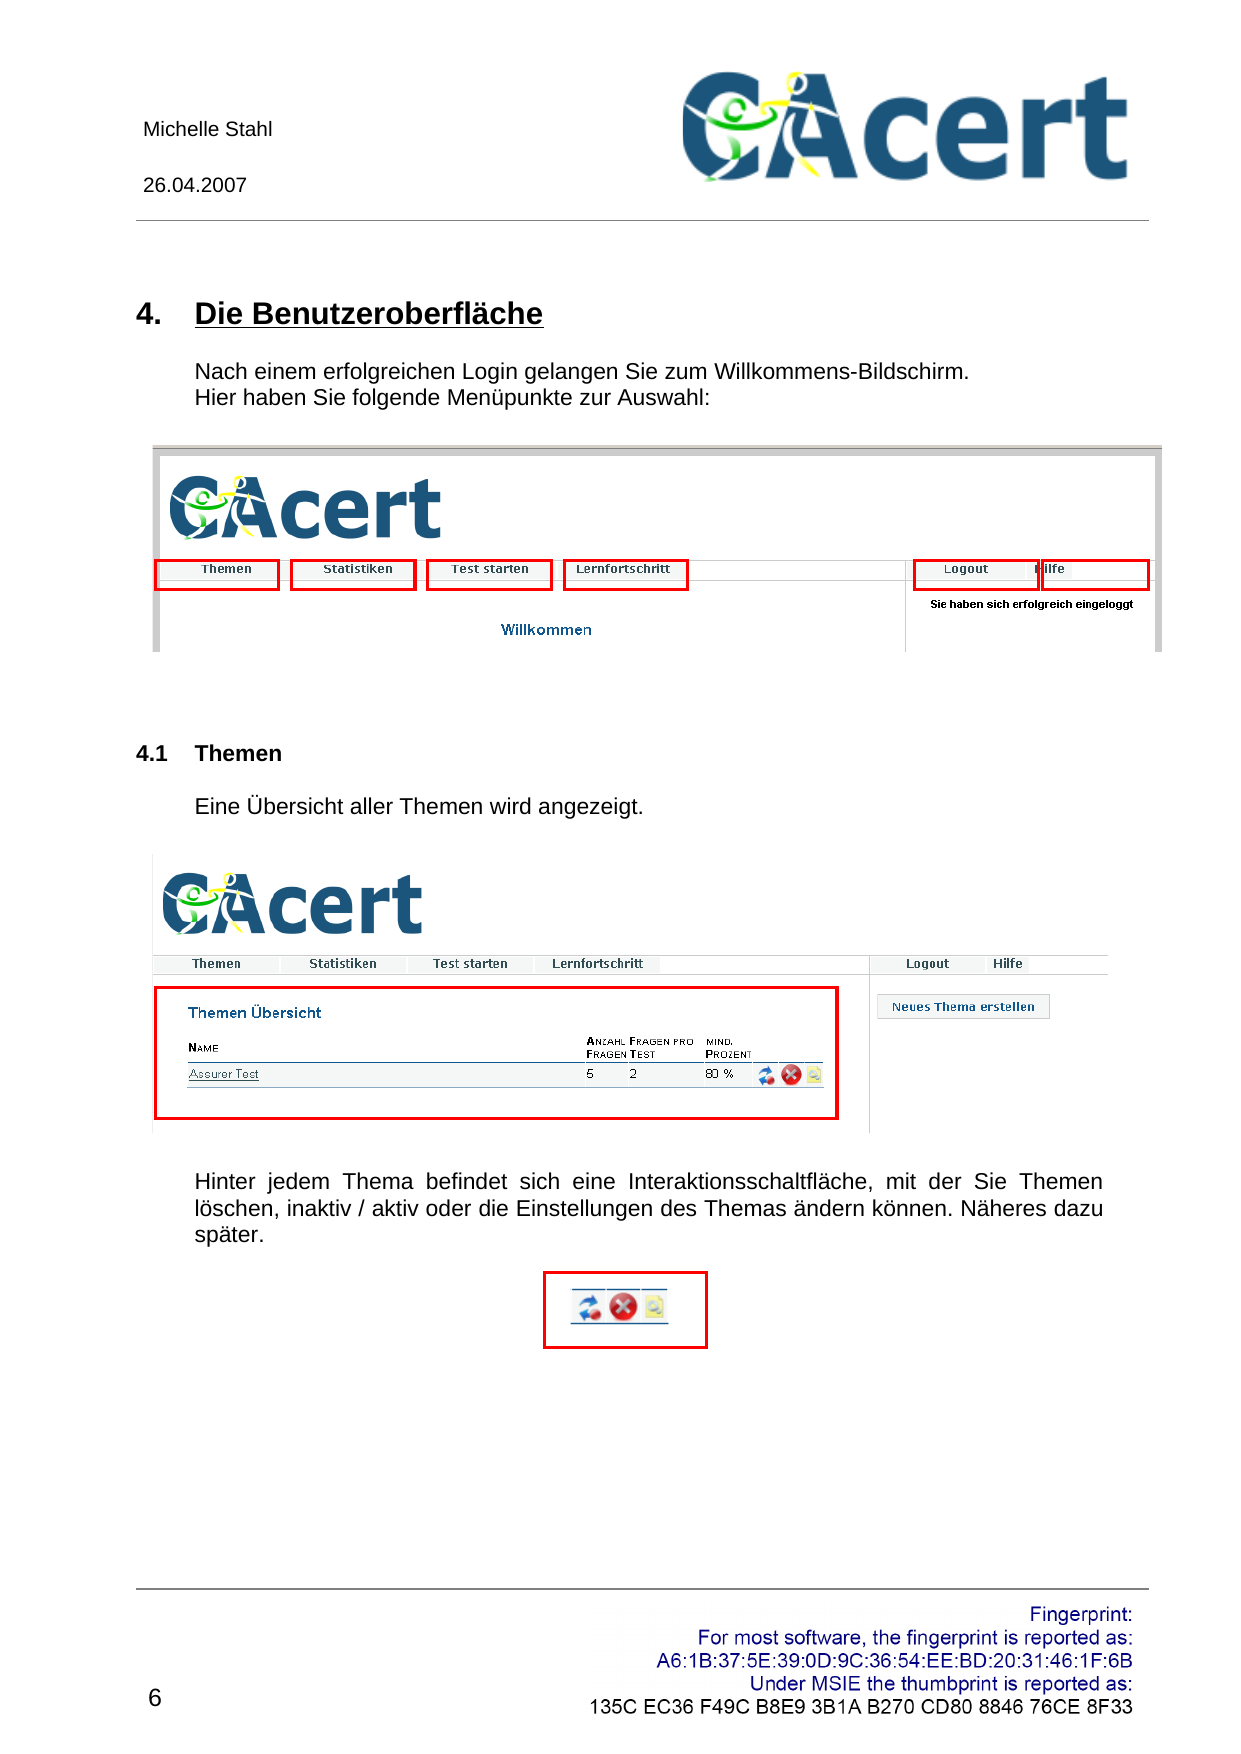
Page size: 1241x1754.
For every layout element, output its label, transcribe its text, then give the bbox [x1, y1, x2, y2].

text 4. Die Benutzeroberfläche [136, 295, 1104, 331]
picture [152, 445, 1153, 652]
picture [152, 854, 1108, 1133]
text Hinter jedem Thema befindet sich eine Interaktionsschaltfläche, mit der Sie Themen löschen, inaktiv / aktiv oder die Einstellungen des Themas ändern können. Näheres dazu später. [194, 1168, 1104, 1247]
picture [606, 1282, 670, 1320]
text Eine Übersicht aller Themen wird angezeigt. [194, 793, 1104, 819]
text Nach einem erfolgreichen Login gelangen Sie zum Willkommens-Bildschirm. [194, 358, 1104, 384]
picture [682, 71, 1128, 182]
text 4.1 Themen [136, 740, 1104, 766]
text Hier haben Sie folgende Menüpunkte zur Auswahl: [194, 384, 1104, 410]
